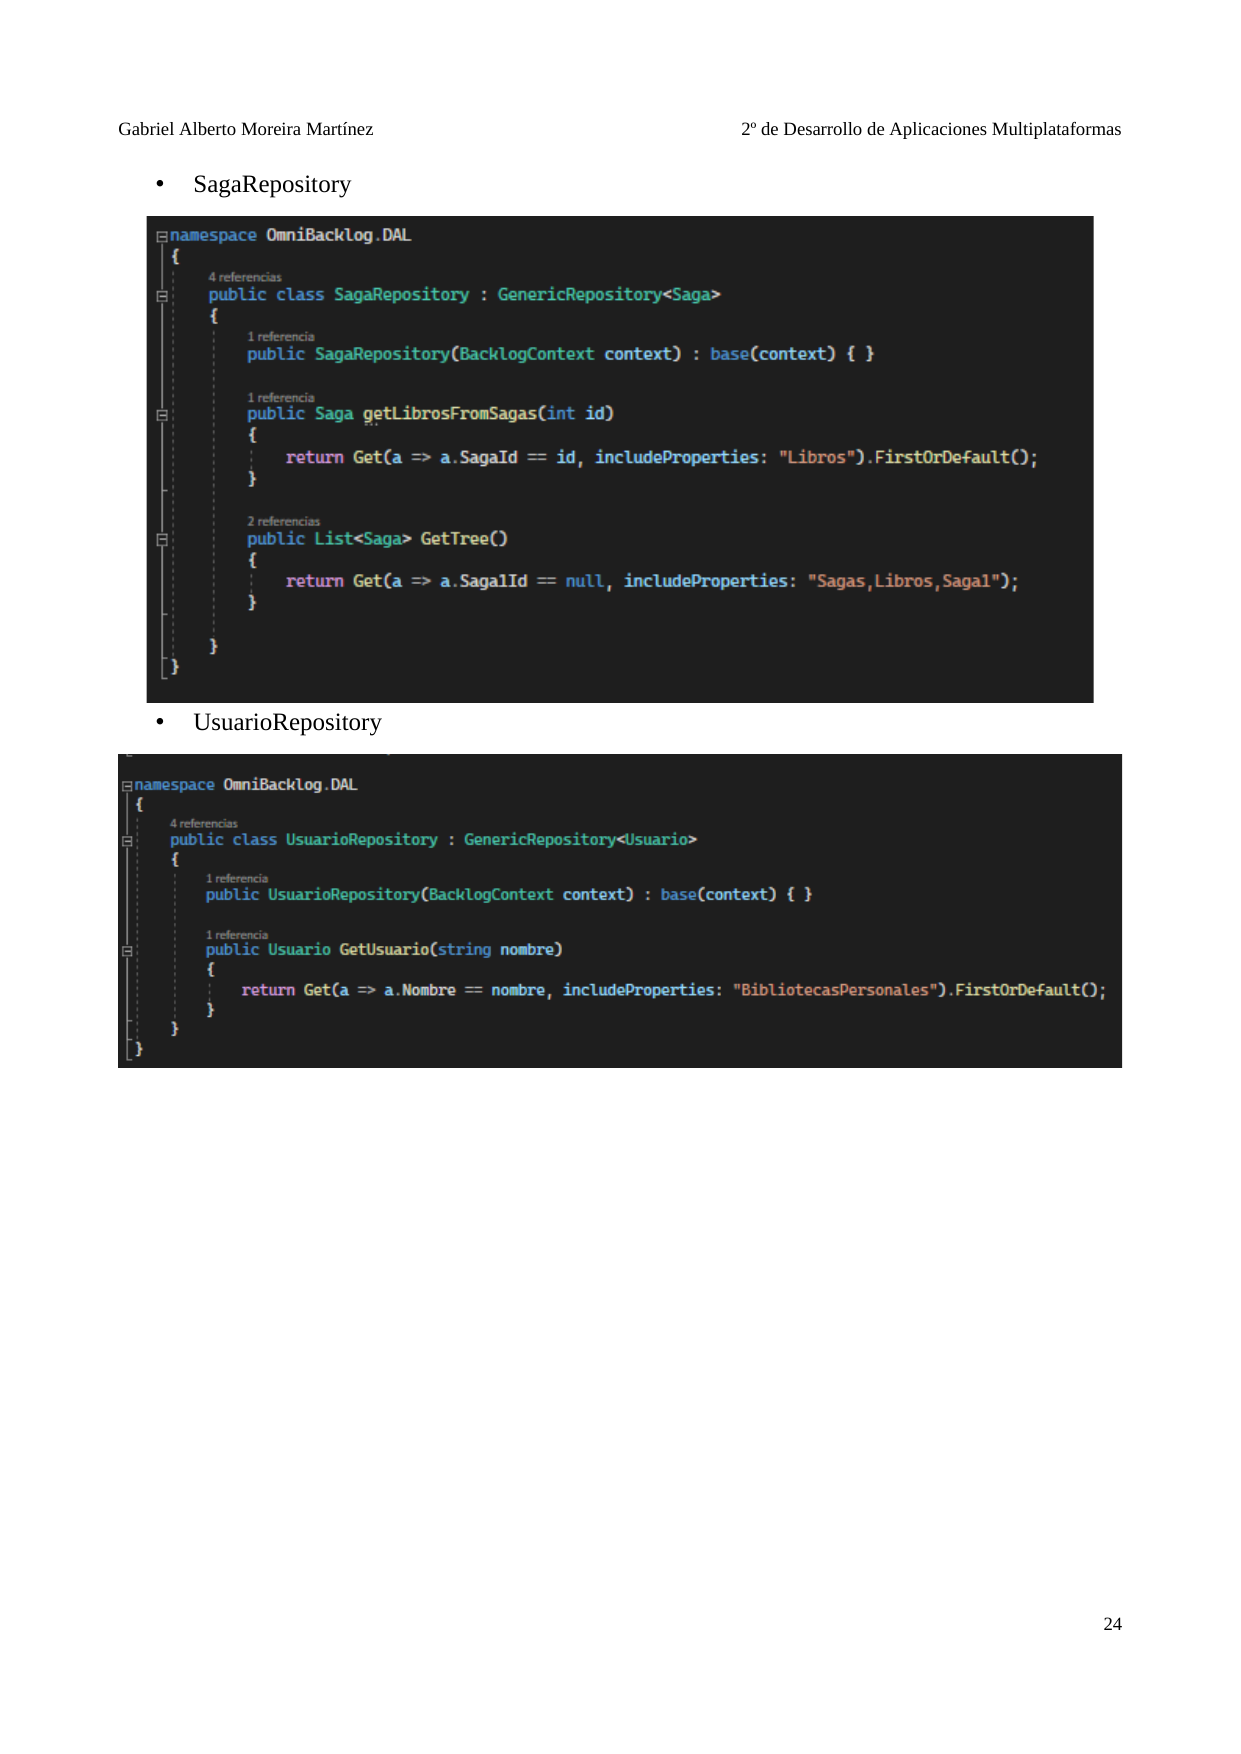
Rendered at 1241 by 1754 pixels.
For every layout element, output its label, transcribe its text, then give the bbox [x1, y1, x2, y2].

list UsuarioRepository [156, 217, 1122, 736]
picture [146, 216, 1094, 703]
list SagaRepository [156, 169, 1122, 198]
picture [118, 754, 1123, 1068]
